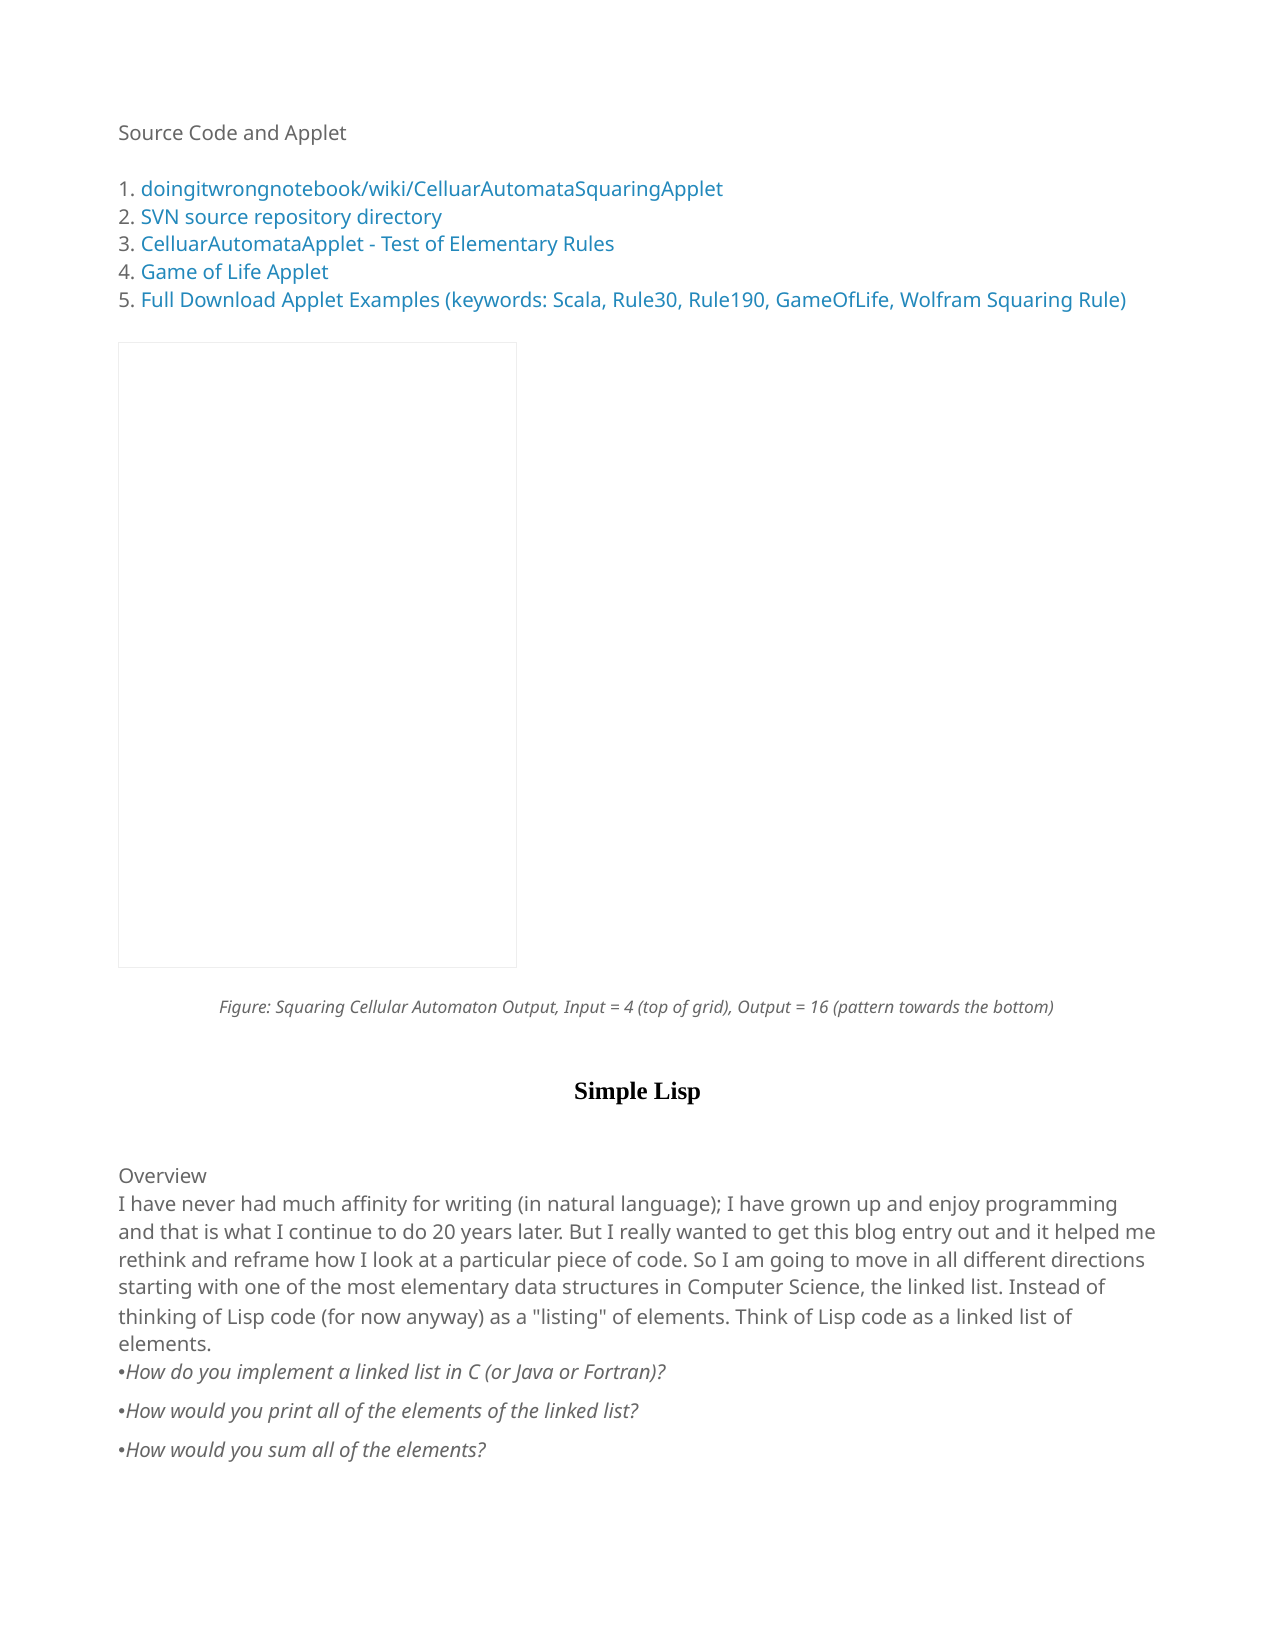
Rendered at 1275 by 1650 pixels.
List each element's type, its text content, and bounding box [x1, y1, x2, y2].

text Figure: Squaring Cellular Automaton Output, Input = 4 (top of grid), Output = 16 (pattern towards the bottom) [118, 995, 1157, 1018]
text Source Code and Applet 1. doingitwrongnotebook/wiki/CelluarAutomataSquaringApplet 2. SVN source repository directory 3. CelluarAutomataApplet - Test of Elementary Rules 4. Game of Life Applet 5. Full Download Applet Examples (keywords: Scala, Rule30, Rule190, GameOfLife, Wolfram Squaring Rule) [118, 118, 1157, 982]
list How would you print all of the elements of the linked list? [118, 1396, 1157, 1424]
list How would you sum all of the elements? [118, 1435, 1157, 1463]
text Overview I have never had much affinity for writing (in natural language); I have grown up and enjoy programming and that is what I continue to do 20 years later. But I really wanted to get this blog entry out and it helped me rethink and reframe how I look at a particular piece of code. So I am going to move in all different directions starting with one of the most elementary data structures in Computer Science, the linked list. Instead of thinking of Lisp code (for now anyway) as a "listing" of elements. Think of Lisp code as a linked list of elements. [118, 1162, 1157, 1358]
list How do you implement a linked list in C (or Java or Fortran)? [118, 1358, 1157, 1385]
text Simple Lisp [118, 1076, 1157, 1105]
